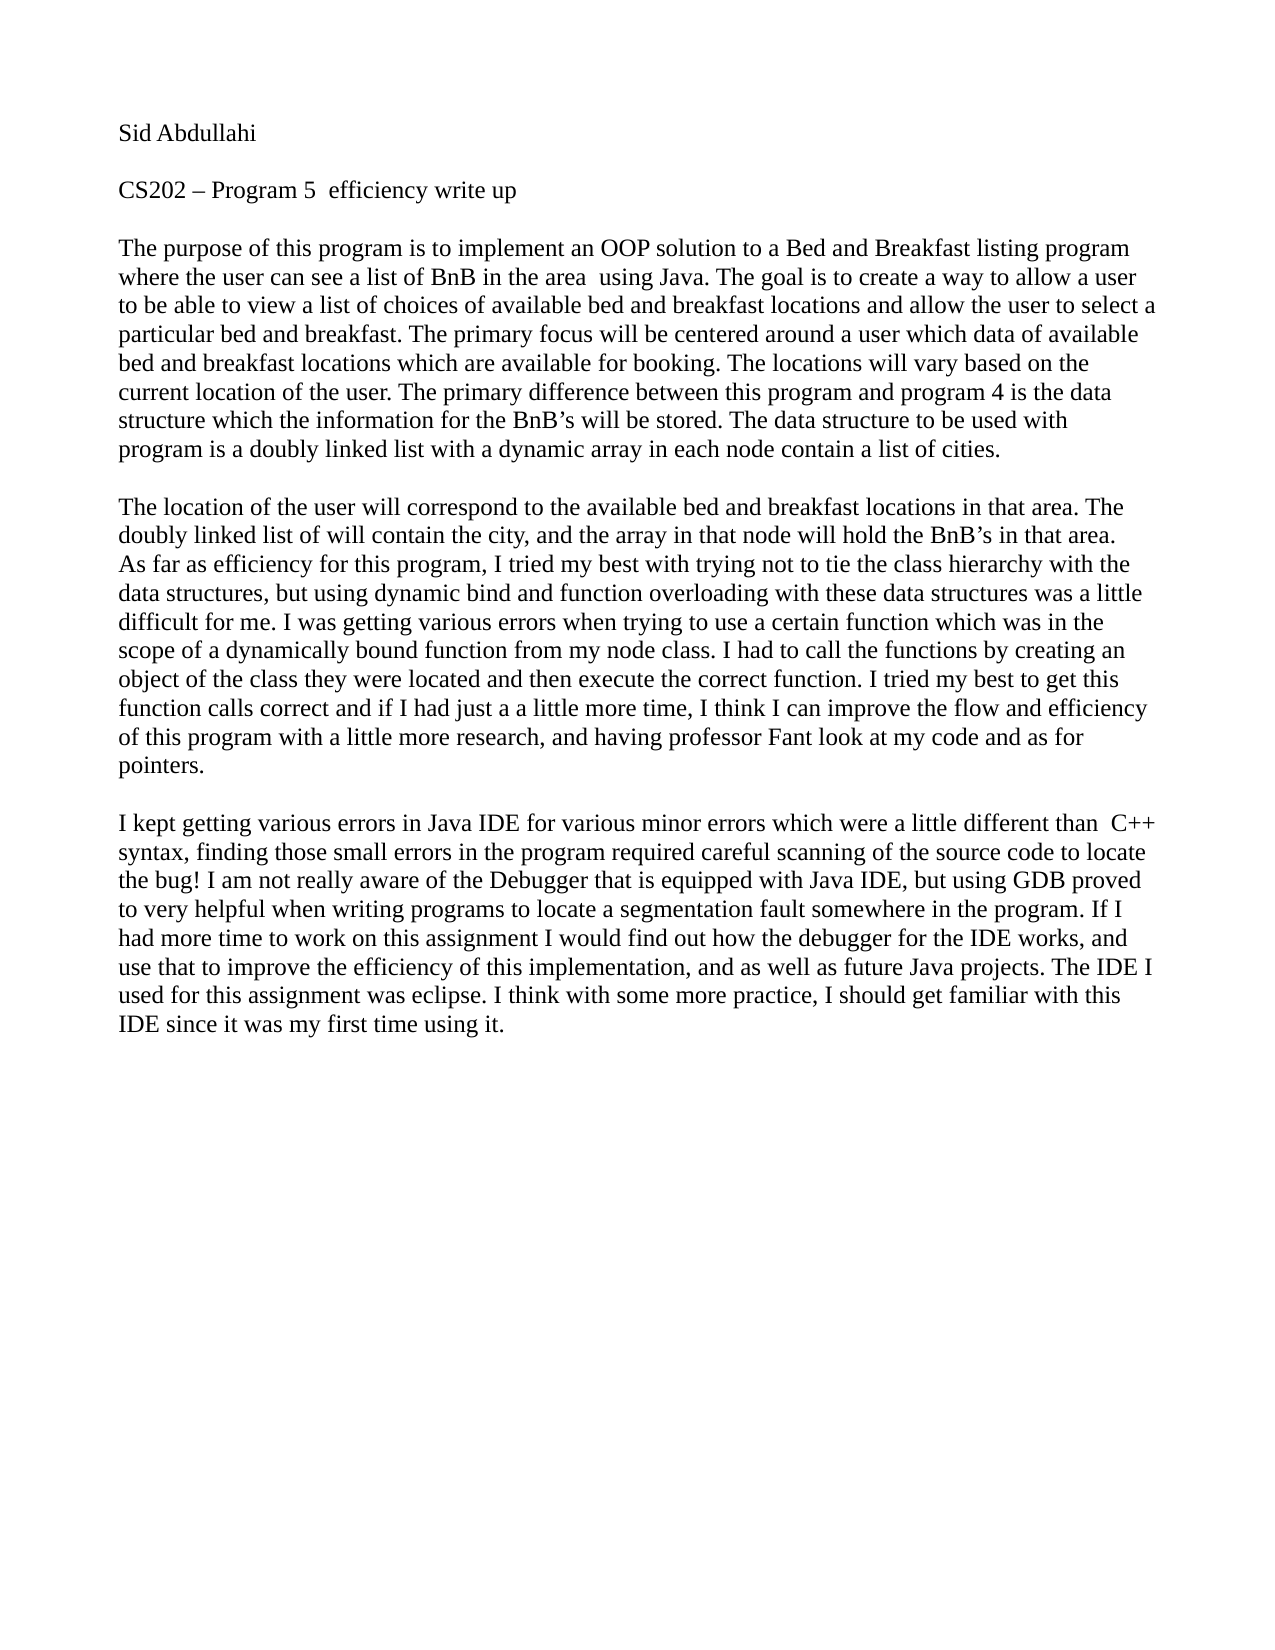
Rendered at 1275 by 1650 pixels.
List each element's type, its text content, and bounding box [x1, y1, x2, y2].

text As far as efficiency for this program, I tried my best with trying not to tie the class hierarchy with the data structures, but using dynamic bind and function overloading with these data structures was a little difficult for me. I was getting various errors when trying to use a certain function which was in the scope of a dynamically bound function from my node class. I had to call the functions by creating an object of the class they were located and then execute the correct function. I tried my best to get this function calls correct and if I had just a a little more time, I think I can improve the flow and efficiency of this program with a little more research, and having professor Fant look at my code and as for pointers. [118, 549, 1157, 779]
text Sid Abdullahi [118, 118, 1157, 147]
text I kept getting various errors in Java IDE for various minor errors which were a little different than C++ syntax, finding those small errors in the program required careful scanning of the source code to locate the bug! I am not really aware of the Debugger that is equipped with Java IDE, but using GDB proved to very helpful when writing programs to locate a segmentation fault somewhere in the program. If I had more time to work on this assignment I would find out how the debugger for the IDE works, and use that to improve the efficiency of this implementation, and as well as future Java projects. The IDE I used for this assignment was eclipse. I think with some more practice, I should get familiar with this IDE since it was my first time using it. [118, 808, 1157, 1038]
text The location of the user will correspond to the available bed and breakfast locations in that area. The doubly linked list of will contain the city, and the array in that node will hold the BnB’s in that area. [118, 492, 1157, 549]
text The purpose of this program is to implement an OOP solution to a Bed and Breakfast listing program where the user can see a list of BnB in the area using Java. The goal is to create a way to allow a user to be able to view a list of choices of available bed and breakfast locations and allow the user to select a particular bed and breakfast. The primary focus will be centered around a user which data of available bed and breakfast locations which are available for booking. The locations will vary based on the current location of the user. The primary difference between this program and program 4 is the data structure which the information for the BnB’s will be stored. The data structure to be used with program is a doubly linked list with a dynamic array in each node contain a list of cities. [118, 233, 1157, 463]
text CS202 – Program 5 efficiency write up [118, 176, 1157, 204]
